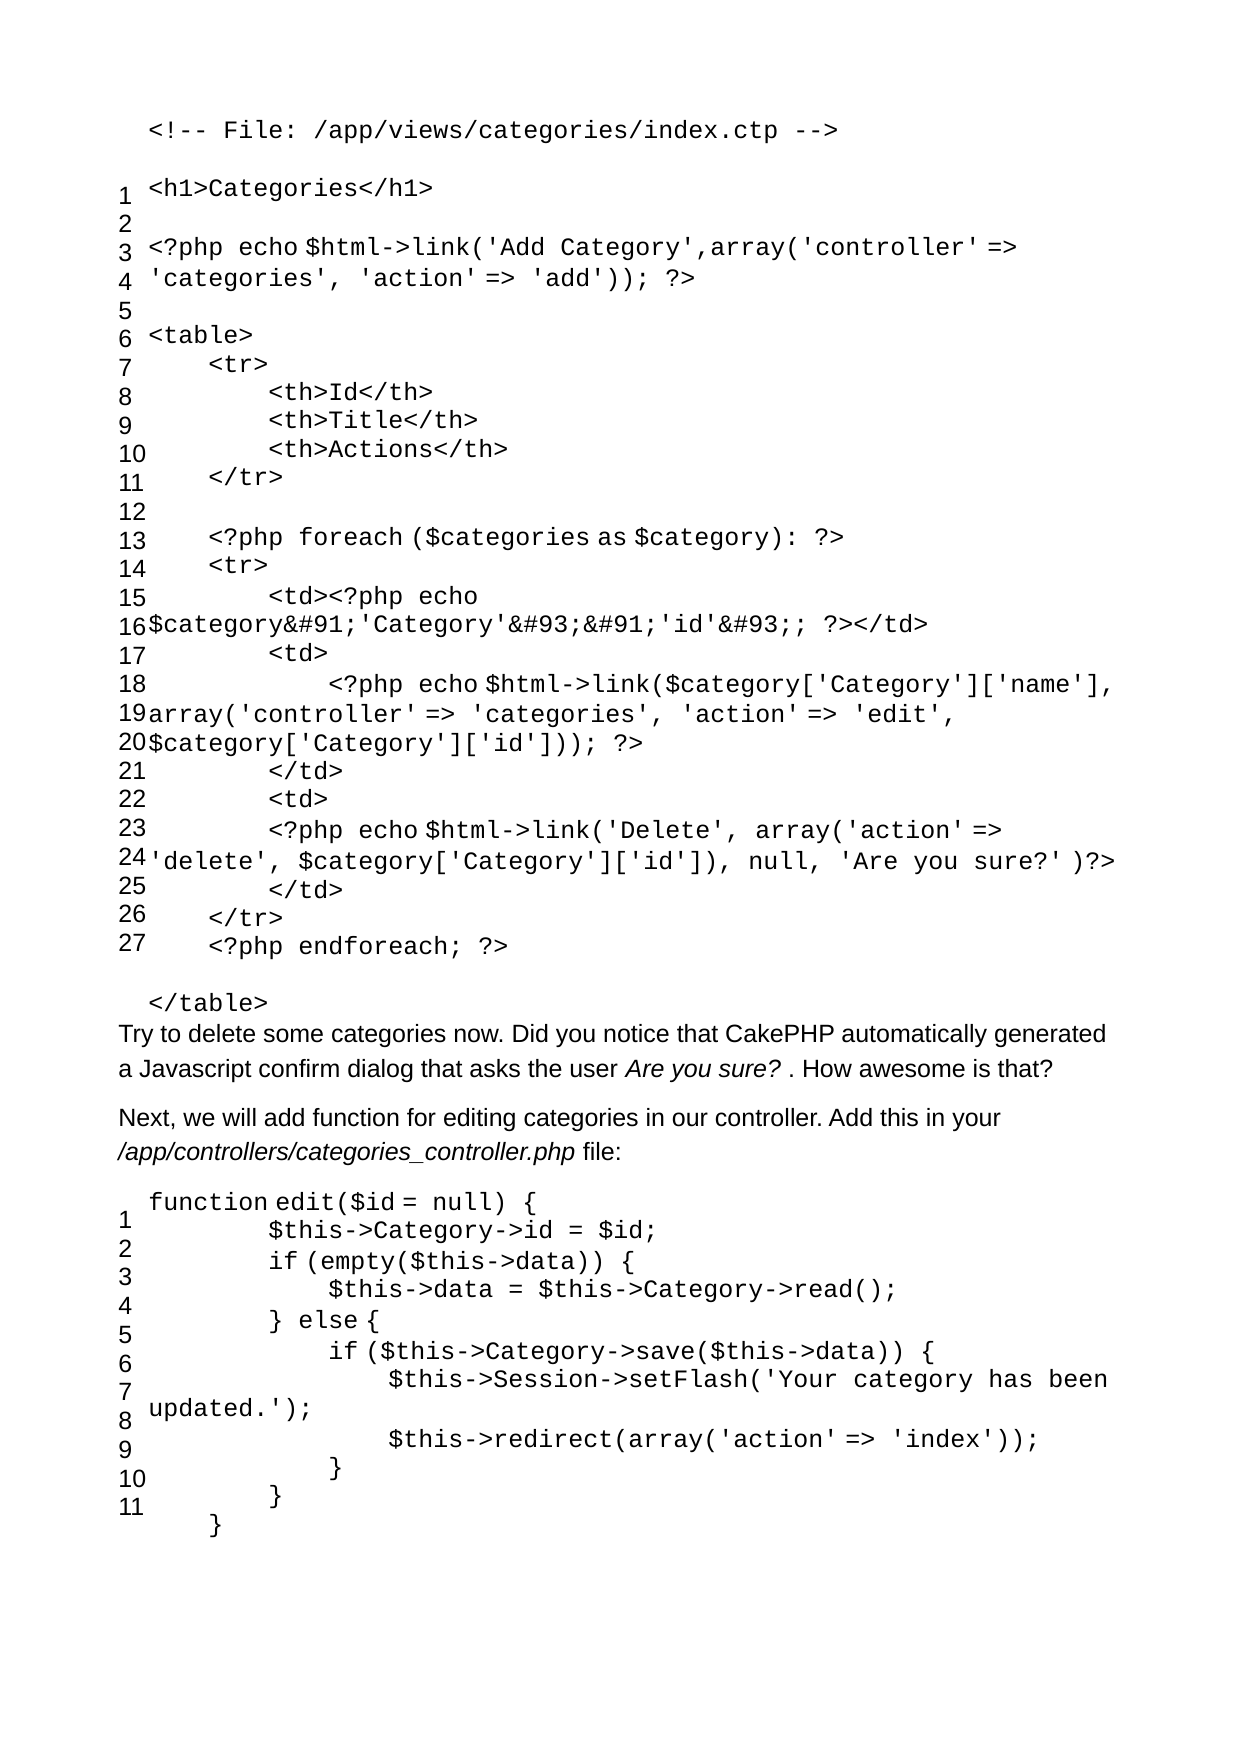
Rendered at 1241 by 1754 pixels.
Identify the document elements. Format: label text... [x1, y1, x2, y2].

table_header function edit($id = null) { $this->Category->id = $id; if (empty($this->data)) { $this->data = $this->Category->read(); } else { if ($this->Category->save($this->data)) { $this->Session->setFlash('Your category has been updated.'); $this->redirect(array('action' => 'index')); } } } [148, 1186, 1122, 1539]
text Next, we will add function for editing categories in our controller. Add this in your /app/controllers/categories_controller.php file: [118, 1103, 1122, 1166]
table_header 1 2 3 4 5 6 7 8 9 10 11 12 13 14 15 16 17 18 19 20 21 22 23 24 25 26 27 [118, 118, 148, 1019]
text Try to delete some categories now. Did you notice that CakePHP automatically generated a Javascript confirm dialog that asks the user Are you sure? . How awesome is that? [118, 1019, 1122, 1083]
table_header 1 2 3 4 5 6 7 8 9 10 11 [118, 1186, 148, 1539]
table_header <!-- File: /app/views/categories/index.ctp --> <h1>Categories</h1> <?php echo $html->link('Add Category',array('controller' => 'categories', 'action' => 'add')); ?> <table> <tr> <th>Id</th> <th>Title</th> <th>Actions</th> </tr> <?php foreach ($categories as $category): ?> <tr> <td><?php echo $category&#91;'Category'&#93;&#91;'id'&#93;; ?></td> <td> <?php echo $html->link($category['Category']['name'], array('controller' => 'categories', 'action' => 'edit', $category['Category']['id'])); ?> </td> <td> <?php echo $html->link('Delete', array('action' => 'delete', $category['Category']['id']), null, 'Are you sure?' )?> </td> </tr> <?php endforeach; ?> </table> [148, 118, 1122, 1019]
